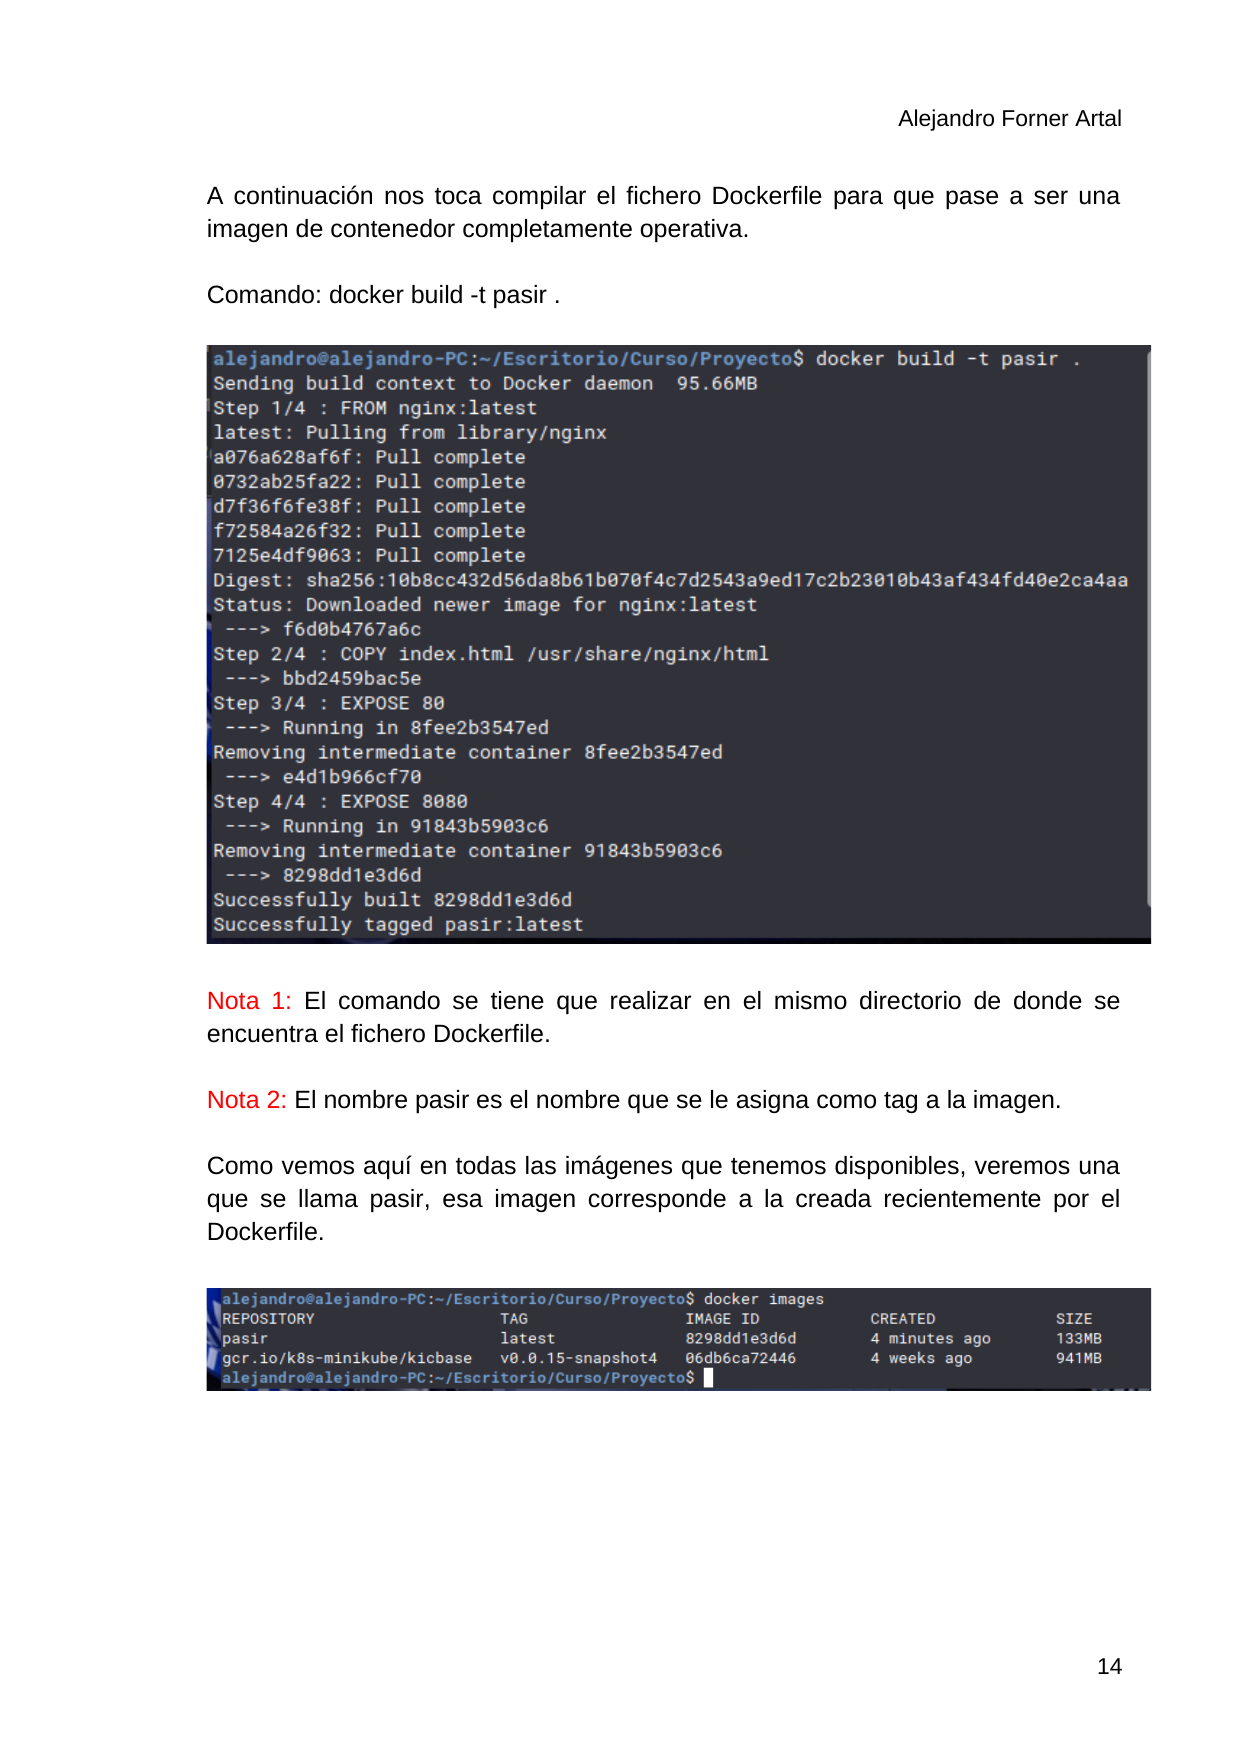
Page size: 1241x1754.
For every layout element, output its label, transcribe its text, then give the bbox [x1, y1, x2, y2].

text Nota 1: El comando se tiene que realizar en el mismo directorio de donde se encuentra el fichero Dockerfile. [207, 986, 1122, 1048]
picture [206, 1288, 1152, 1391]
text A continuación nos toca compilar el fichero Dockerfile para que pase a ser una imagen de contenedor completamente operativa. [207, 181, 1122, 242]
text Nota 2: El nombre pasir es el nombre que se le asigna como tag a la imagen. [207, 1085, 1122, 1114]
text Comando: docker build -t pasir . [207, 280, 1122, 308]
picture [206, 345, 1152, 944]
text Como vemos aquí en todas las imágenes que tenemos disponibles, veremos una que se llama pasir, esa imagen corresponde a la creada recientemente por el Dockerfile. [207, 1151, 1122, 1246]
